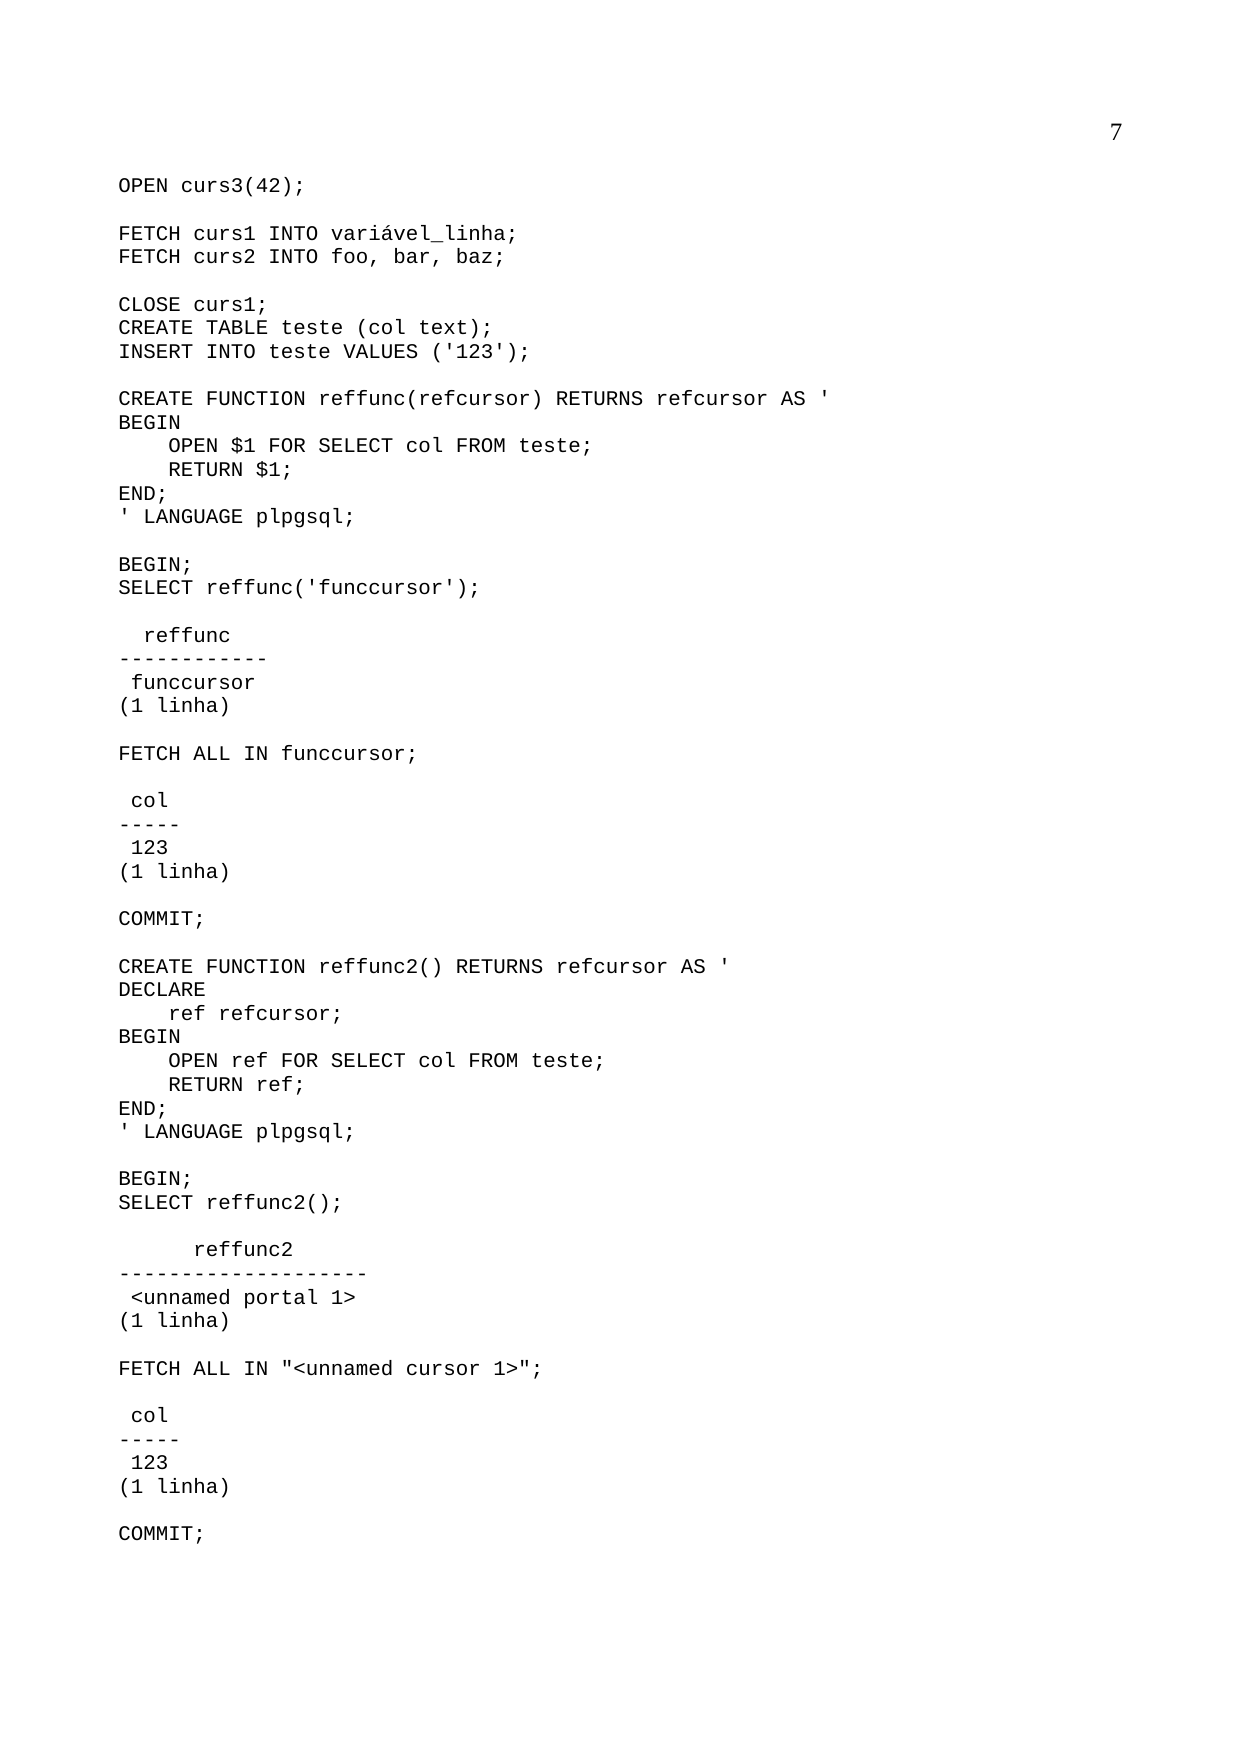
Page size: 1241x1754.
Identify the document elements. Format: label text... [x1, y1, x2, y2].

text RETURN ref; [118, 1074, 1122, 1097]
text reffunc2 [118, 1239, 1122, 1263]
text BEGIN [118, 412, 1122, 435]
text CLOSE curs1; [118, 293, 1122, 317]
text OPEN curs3(42); [118, 175, 1122, 199]
text col [118, 790, 1122, 814]
text ' LANGUAGE plpgsql; [118, 506, 1122, 530]
text FETCH curs2 INTO foo, bar, baz; [118, 246, 1122, 270]
text <unnamed portal 1> [118, 1287, 1122, 1310]
text (1 linha) [118, 696, 1122, 719]
text COMMIT; [118, 1523, 1122, 1547]
text OPEN $1 FOR SELECT col FROM teste; [118, 435, 1122, 459]
text DECLARE [118, 979, 1122, 1003]
text funccursor [118, 672, 1122, 696]
text ----- [118, 814, 1122, 837]
text FETCH ALL IN "<unnamed cursor 1>"; [118, 1358, 1122, 1381]
text END; [118, 483, 1122, 506]
text -------------------- [118, 1263, 1122, 1287]
text ' LANGUAGE plpgsql; [118, 1121, 1122, 1145]
text (1 linha) [118, 1310, 1122, 1334]
text FETCH ALL IN funccursor; [118, 743, 1122, 766]
text CREATE FUNCTION reffunc(refcursor) RETURNS refcursor AS ' [118, 388, 1122, 412]
text ------------ [118, 648, 1122, 672]
text BEGIN; [118, 554, 1122, 577]
text 123 [118, 1452, 1122, 1476]
text ref refcursor; [118, 1003, 1122, 1027]
text END; [118, 1097, 1122, 1121]
text (1 linha) [118, 1476, 1122, 1499]
text SELECT reffunc('funccursor'); [118, 577, 1122, 601]
text INSERT INTO teste VALUES ('123'); [118, 341, 1122, 364]
text SELECT reffunc2(); [118, 1192, 1122, 1216]
text CREATE TABLE teste (col text); [118, 317, 1122, 341]
text 123 [118, 837, 1122, 861]
text BEGIN; [118, 1168, 1122, 1192]
text CREATE FUNCTION reffunc2() RETURNS refcursor AS ' [118, 956, 1122, 979]
text FETCH curs1 INTO variável_linha; [118, 223, 1122, 246]
text col [118, 1405, 1122, 1428]
text OPEN ref FOR SELECT col FROM teste; [118, 1050, 1122, 1074]
text COMMIT; [118, 908, 1122, 932]
text BEGIN [118, 1027, 1122, 1050]
text RETURN $1; [118, 459, 1122, 483]
text reffunc [118, 624, 1122, 648]
text ----- [118, 1428, 1122, 1452]
text (1 linha) [118, 861, 1122, 885]
